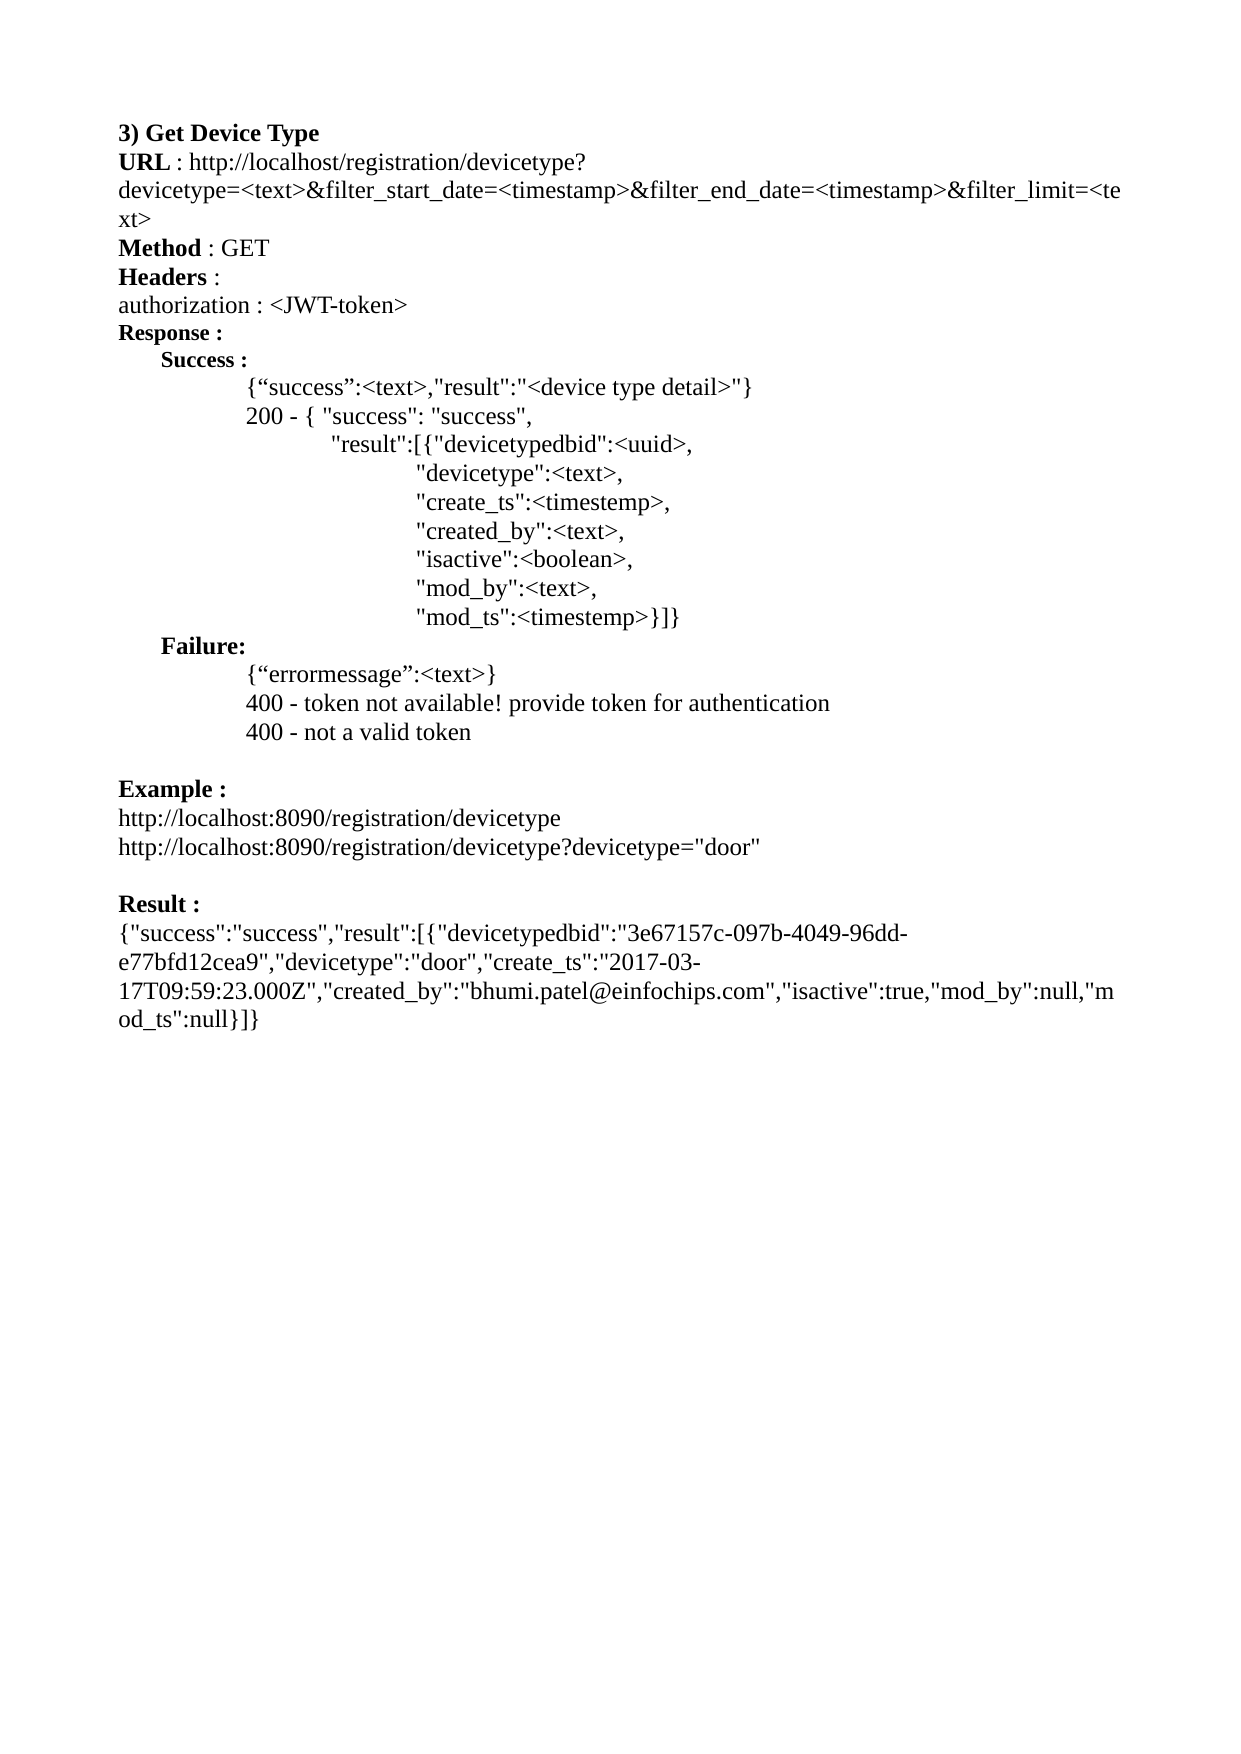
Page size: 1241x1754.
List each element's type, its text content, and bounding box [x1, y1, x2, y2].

text Method : GET [118, 233, 1122, 262]
text http://localhost:8090/registration/devicetype?devicetype="door" [118, 832, 1122, 861]
text Result : [118, 889, 1122, 918]
text 200 - { "success": "success", [118, 401, 1122, 429]
text "created_by":<text>, [118, 516, 1122, 544]
text 400 - not a valid token [118, 717, 1122, 746]
text 3) Get Device Type [118, 118, 1122, 147]
text {"success":"success","result":[{"devicetypedbid":"3e67157c-097b-4049-96dd-e77bfd12cea9","devicetype":"door","create_ts":"2017-03-17T09:59:23.000Z","created_by":"bhumi.patel@einfochips.com","isactive":true,"mod_by":null,"mod_ts":null}]} [118, 918, 1122, 1033]
text authorization : <JWT-token> [118, 291, 1122, 319]
text "create_ts":<timestemp>, [118, 487, 1122, 516]
text http://localhost:8090/registration/devicetype [118, 803, 1122, 832]
text "devicetype":<text>, [118, 458, 1122, 487]
text 400 - token not available! provide token for authentication [118, 688, 1122, 717]
text Failure: [118, 631, 1122, 659]
text "mod_ts":<timestemp>}]} [118, 602, 1122, 631]
text {“success”:<text>,"result":"<device type detail>"} [118, 372, 1122, 401]
text URL : http://localhost/registration/devicetype?devicetype=<text>&filter_start_date=<timestamp>&filter_end_date=<timestamp>&filter_limit=<text> [118, 147, 1122, 233]
text Example : [118, 774, 1122, 803]
text Headers : [118, 262, 1122, 291]
text Success : [118, 346, 1122, 372]
text "result":[{"devicetypedbid":<uuid>, [118, 429, 1122, 458]
text {“errormessage”:<text>} [118, 659, 1122, 688]
text "isactive":<boolean>, [118, 544, 1122, 573]
text Response : [118, 319, 1122, 346]
text "mod_by":<text>, [118, 573, 1122, 602]
